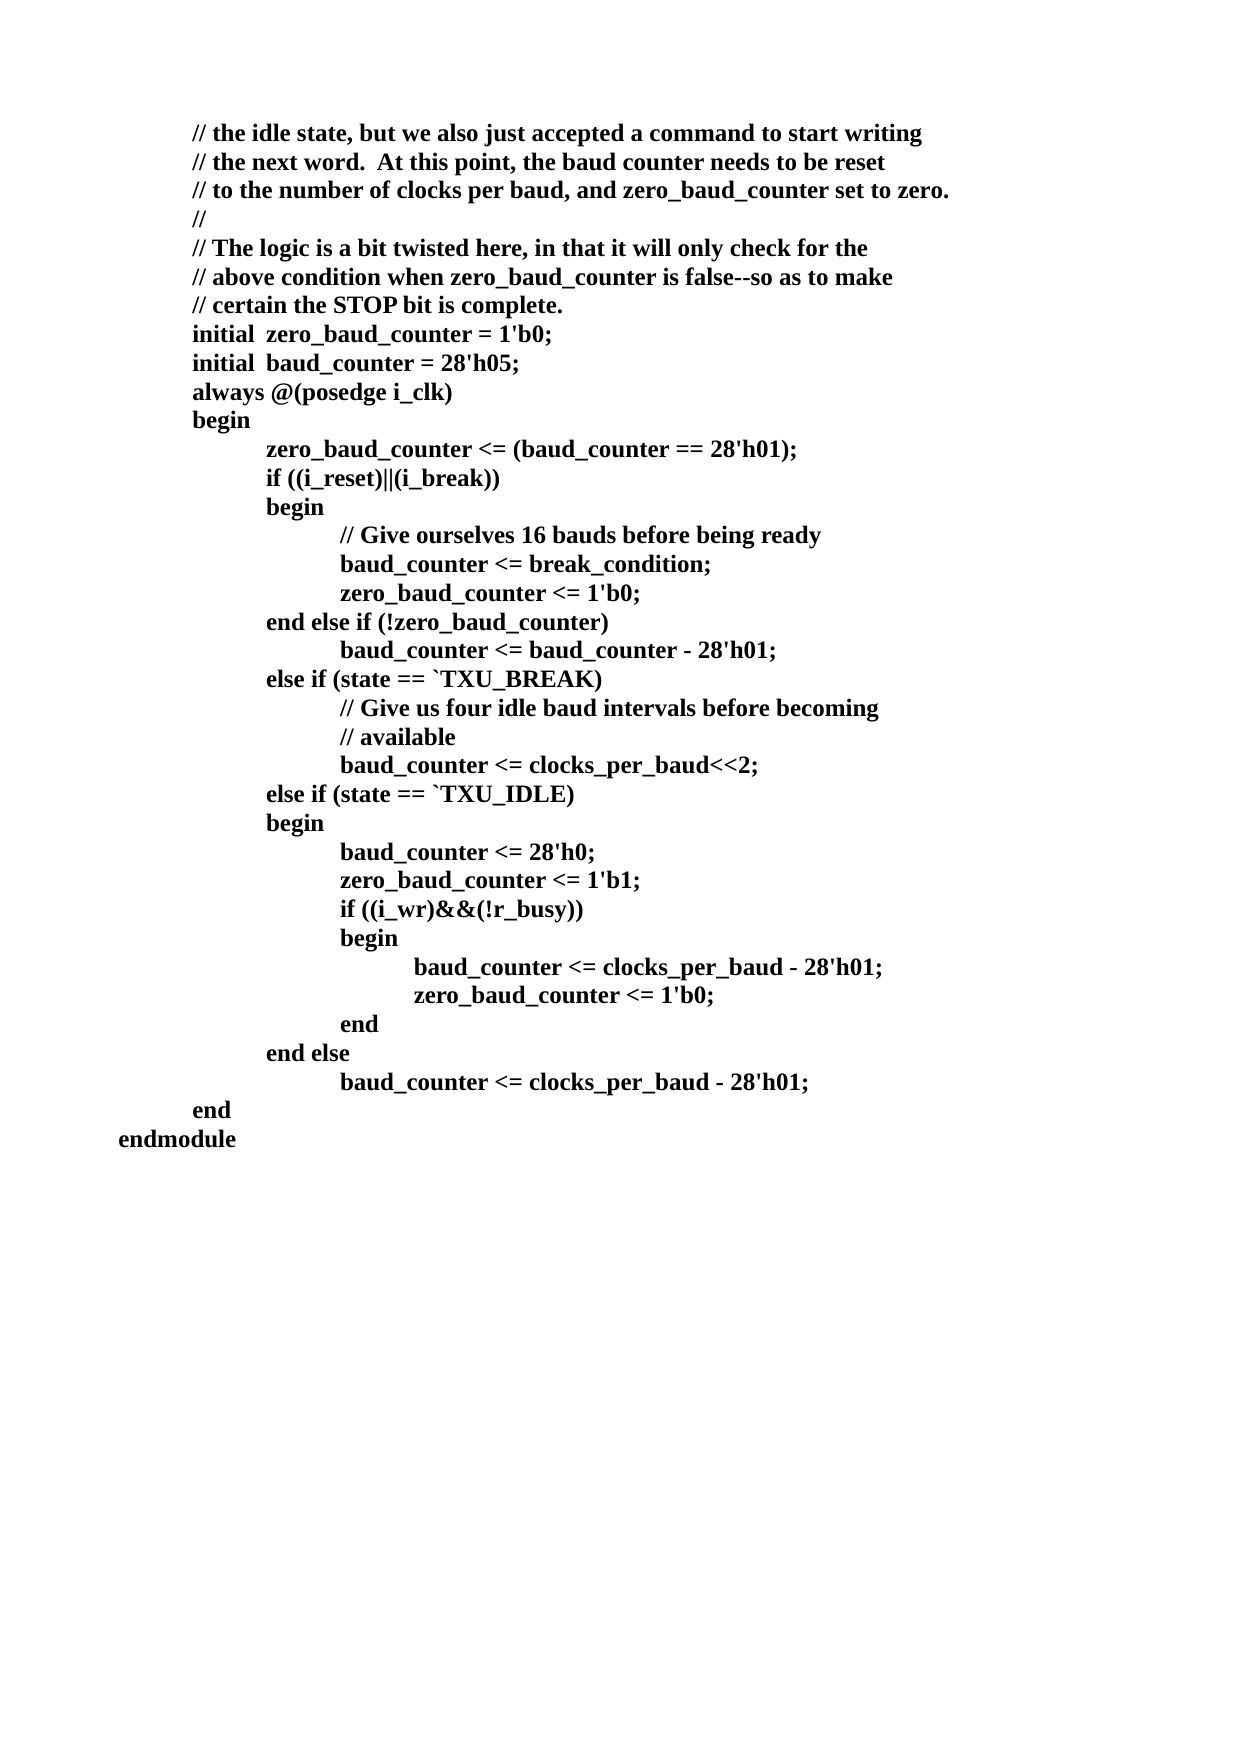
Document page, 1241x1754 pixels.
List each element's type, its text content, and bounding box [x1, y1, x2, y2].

text // The logic is a bit twisted here, in that it will only check for the [118, 233, 1122, 262]
text begin [118, 492, 1122, 521]
text else if (state == `TXU_BREAK) [118, 664, 1122, 693]
text baud_counter <= clocks_per_baud - 28'h01; [118, 952, 1122, 981]
text zero_baud_counter <= 1'b0; [118, 578, 1122, 607]
text zero_baud_counter <= 1'b1; [118, 866, 1122, 894]
text end else if (!zero_baud_counter) [118, 607, 1122, 636]
text begin [118, 923, 1122, 952]
text baud_counter <= baud_counter - 28'h01; [118, 636, 1122, 664]
text if ((i_reset)||(i_break)) [118, 463, 1122, 492]
text initial zero_baud_counter = 1'b0; [118, 319, 1122, 348]
text if ((i_wr)&&(!r_busy)) [118, 894, 1122, 923]
text endmodule [118, 1124, 1122, 1153]
text // certain the STOP bit is complete. [118, 291, 1122, 319]
text // the next word. At this point, the baud counter needs to be reset [118, 147, 1122, 176]
text always @(posedge i_clk) [118, 377, 1122, 406]
text baud_counter <= break_condition; [118, 549, 1122, 578]
text // [118, 204, 1122, 233]
text // the idle state, but we also just accepted a command to start writing [118, 118, 1122, 147]
text end else [118, 1038, 1122, 1067]
text end [118, 1009, 1122, 1038]
text zero_baud_counter <= (baud_counter == 28'h01); [118, 434, 1122, 463]
text begin [118, 406, 1122, 434]
text // Give ourselves 16 bauds before being ready [118, 521, 1122, 549]
text initial baud_counter = 28'h05; [118, 348, 1122, 377]
text // available [118, 722, 1122, 751]
text // above condition when zero_baud_counter is false--so as to make [118, 262, 1122, 291]
text baud_counter <= 28'h0; [118, 837, 1122, 866]
text baud_counter <= clocks_per_baud<<2; [118, 751, 1122, 779]
text // Give us four idle baud intervals before becoming [118, 693, 1122, 722]
text begin [118, 808, 1122, 837]
text zero_baud_counter <= 1'b0; [118, 981, 1122, 1009]
text // to the number of clocks per baud, and zero_baud_counter set to zero. [118, 176, 1122, 204]
text else if (state == `TXU_IDLE) [118, 779, 1122, 808]
text end [118, 1096, 1122, 1124]
text baud_counter <= clocks_per_baud - 28'h01; [118, 1067, 1122, 1096]
